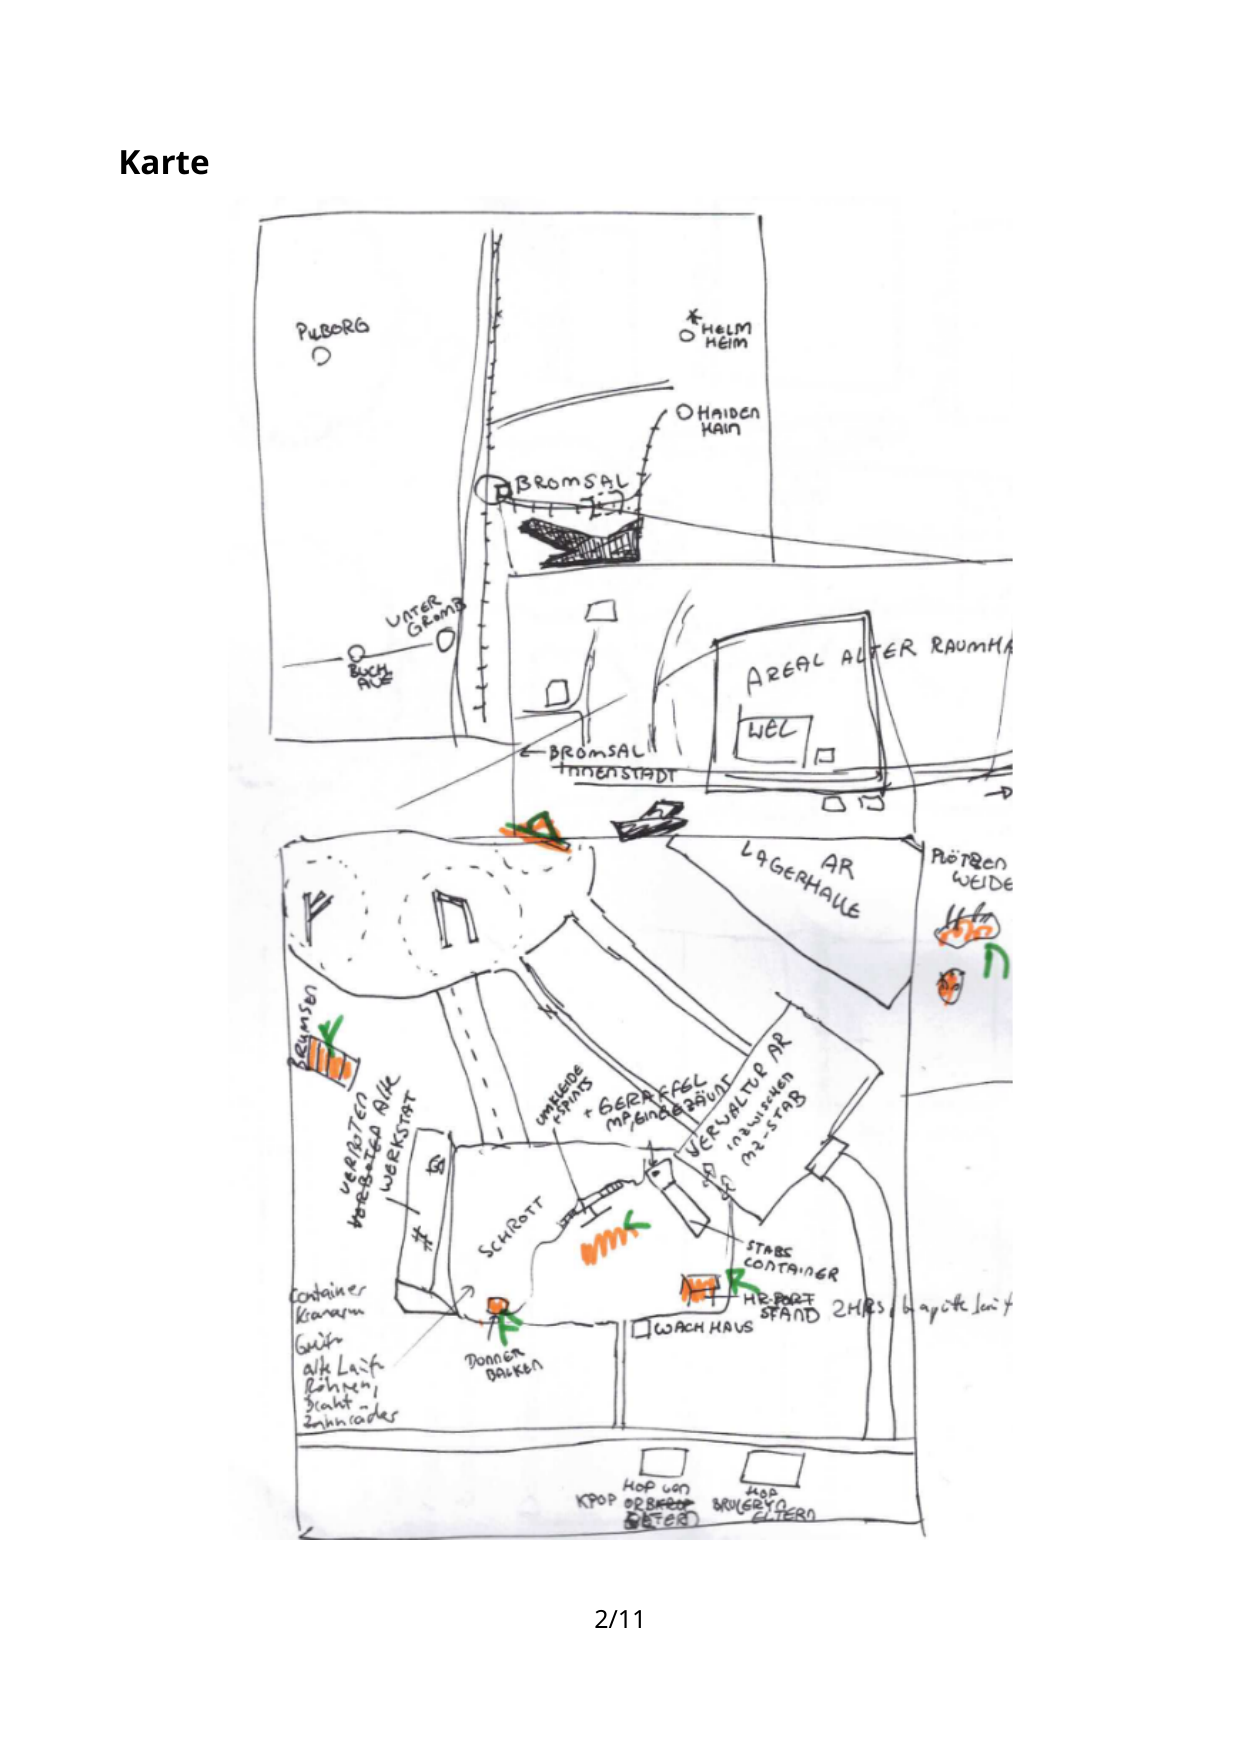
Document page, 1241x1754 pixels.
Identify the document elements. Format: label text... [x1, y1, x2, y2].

subtitle Karte [118, 139, 1122, 184]
picture [227, 196, 1013, 1540]
